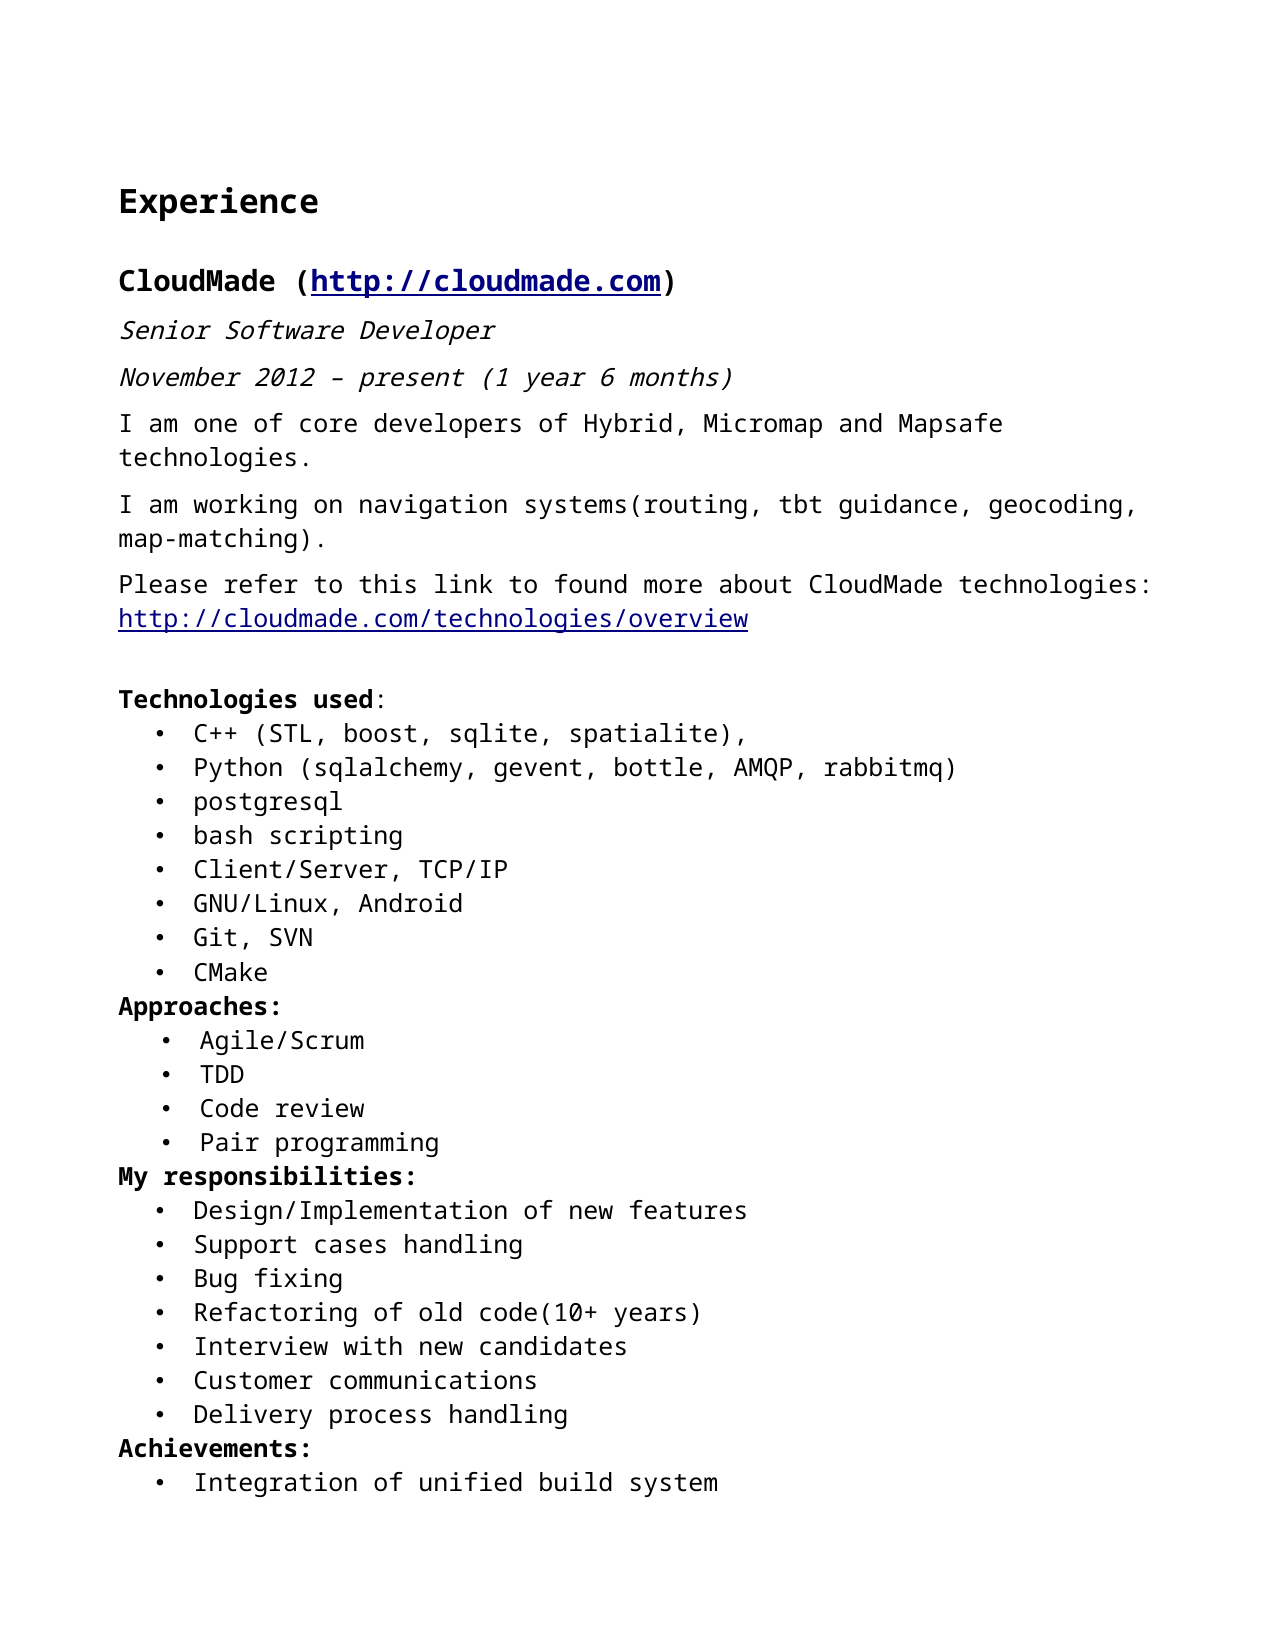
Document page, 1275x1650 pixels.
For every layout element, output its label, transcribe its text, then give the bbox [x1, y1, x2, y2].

text Please refer to this link to found more about CloudMade technologies: http://cloudmade.com/technologies/overview [118, 567, 1157, 635]
list Integration of unified build system [156, 1465, 1157, 1499]
list Pair programming [162, 1124, 1157, 1158]
list GNU/Linux, Android [156, 886, 1157, 920]
list Interview with new candidates [156, 1329, 1157, 1363]
list postgresql [156, 784, 1157, 818]
text I am one of core developers of Hybrid, Micromap and Mapsafe technologies. [118, 406, 1157, 474]
list CMake [156, 954, 1157, 988]
text I am working on navigation systems(routing, tbt guidance, geocoding, map-matching). [118, 486, 1157, 554]
text November 2012 – present (1 year 6 months) [118, 359, 1157, 393]
text My responsibilities: [118, 1158, 1157, 1193]
list Agile/Scrum [162, 1022, 1157, 1056]
text Approaches: [118, 988, 1157, 1022]
list Customer communications [156, 1363, 1157, 1397]
subtitle Experience [118, 177, 1157, 223]
text Technologies used: [118, 682, 1157, 716]
list Support cases handling [156, 1227, 1157, 1261]
text Achievements: [118, 1431, 1157, 1465]
list C++ (STL, boost, sqlite, spatialite), [156, 716, 1157, 750]
list Python (sqlalchemy, gevent, bottle, AMQP, rabbitmq) [156, 750, 1157, 784]
list TDD [162, 1056, 1157, 1090]
list Git, SVN [156, 920, 1157, 954]
list Bug fixing [156, 1261, 1157, 1295]
list Code review [162, 1090, 1157, 1124]
list bash scripting [156, 818, 1157, 852]
list Design/Implementation of new features [156, 1193, 1157, 1227]
list Refactoring of old code(10+ years) [156, 1295, 1157, 1329]
list Client/Server, TCP/IP [156, 852, 1157, 886]
subtitle CloudMade (http://cloudmade.com) [118, 260, 1157, 300]
list Delivery process handling [156, 1397, 1157, 1431]
text Senior Software Developer [118, 313, 1157, 347]
